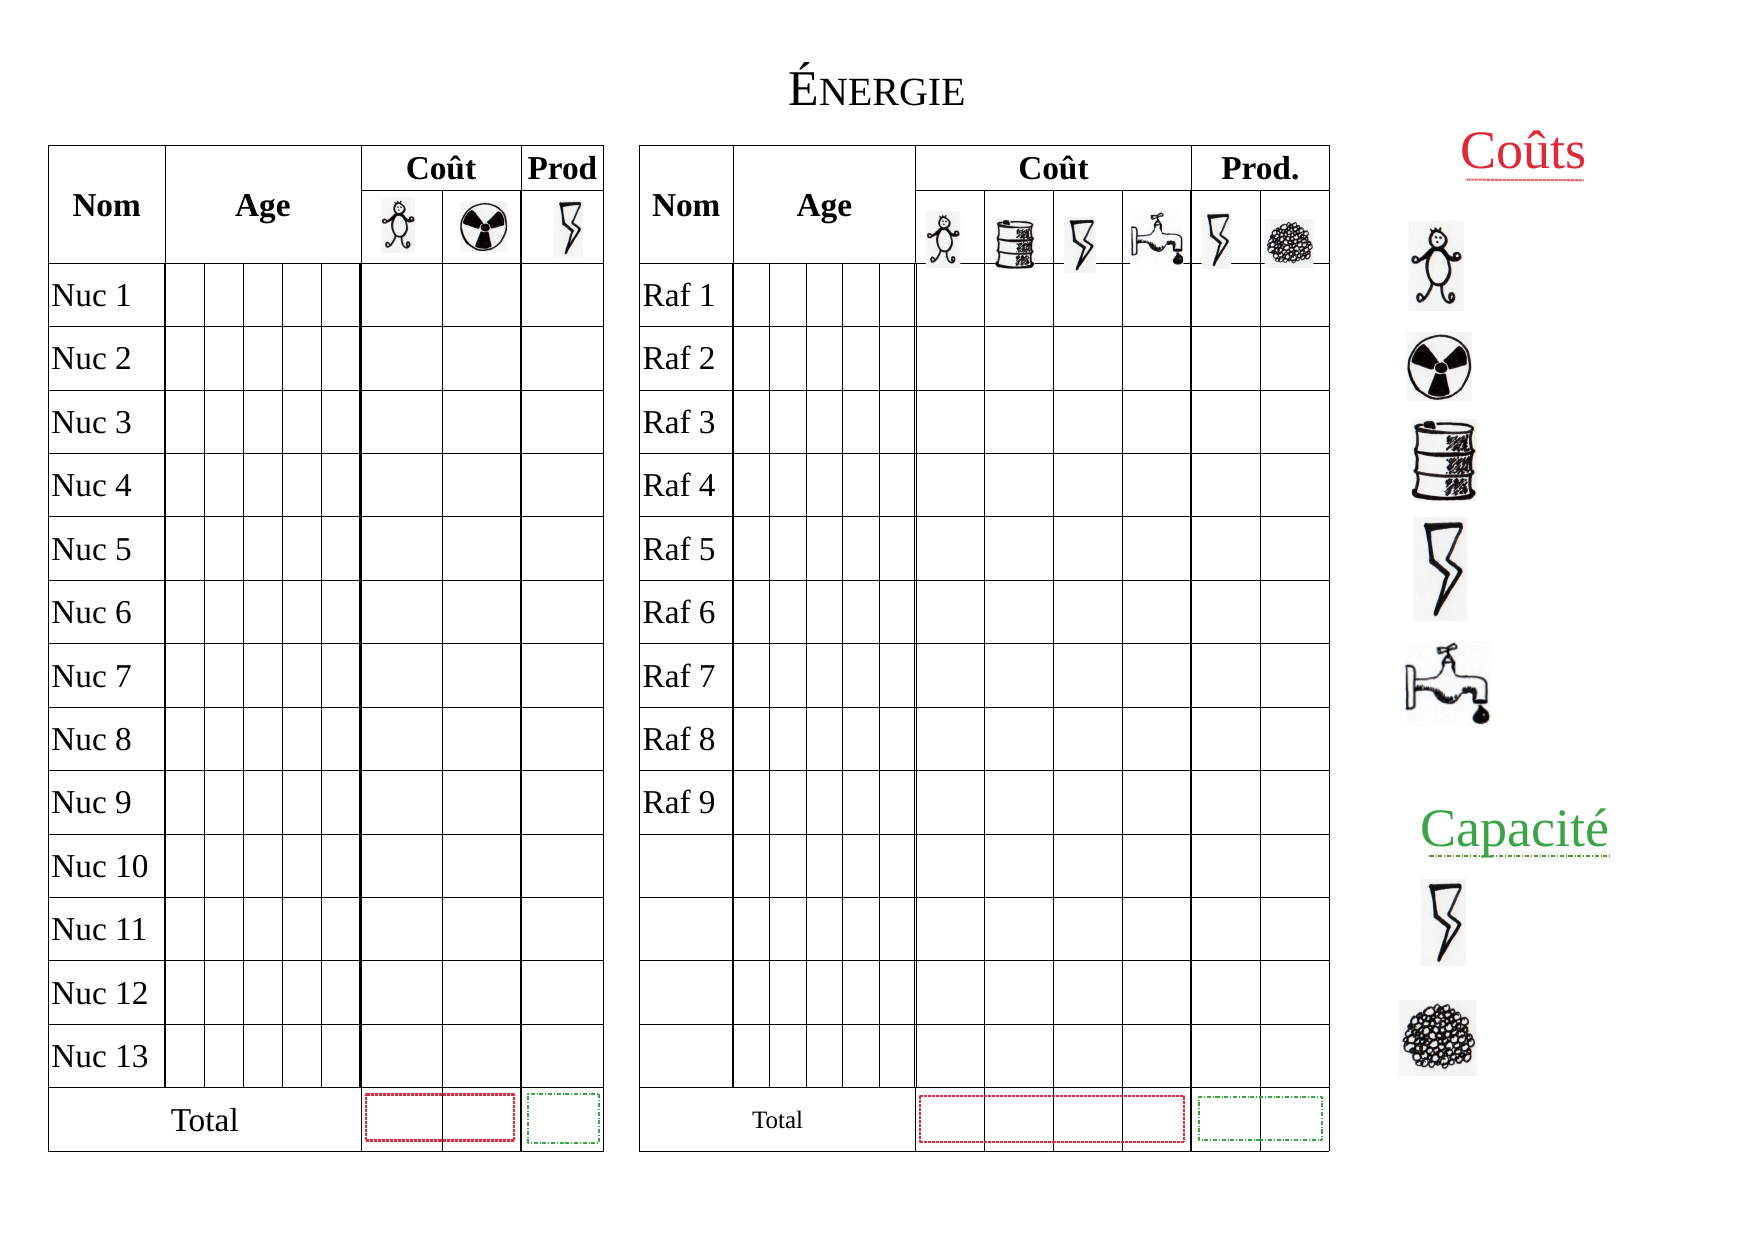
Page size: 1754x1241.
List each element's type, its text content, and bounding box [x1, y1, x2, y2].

table_cell Nuc 5 [49, 517, 164, 580]
table_cell [1192, 961, 1260, 1024]
table_cell [322, 835, 359, 897]
table_cell [205, 771, 243, 833]
table_cell [1261, 898, 1329, 960]
table_cell [843, 454, 879, 516]
table_cell [917, 454, 984, 516]
table_cell [770, 454, 806, 516]
table_cell [283, 708, 321, 770]
table_cell [443, 327, 520, 389]
table_cell [770, 835, 806, 897]
table_cell Nuc 8 [49, 708, 164, 770]
table_cell [362, 1088, 442, 1151]
table_cell Raf 3 [640, 391, 732, 453]
table_cell [880, 327, 914, 389]
table_cell Nuc 13 [49, 1025, 164, 1087]
table_cell [322, 517, 359, 580]
table_cell [734, 708, 769, 770]
table_cell [244, 961, 282, 1024]
table_cell [1123, 264, 1190, 326]
table_cell [770, 708, 806, 770]
table_cell [734, 1025, 769, 1087]
text Énergie [59, 59, 1695, 117]
table_cell [443, 454, 520, 516]
table_cell [770, 327, 806, 389]
table_cell [362, 708, 442, 770]
table_cell [283, 835, 321, 897]
picture [380, 197, 415, 253]
table_cell [880, 898, 914, 960]
table_cell [205, 581, 243, 643]
table_cell [244, 898, 282, 960]
table_cell [166, 708, 204, 770]
table_cell [1261, 1025, 1329, 1087]
table_cell [522, 1025, 603, 1087]
table_cell [807, 898, 842, 960]
table_cell [443, 191, 520, 263]
table_cell [880, 1025, 914, 1087]
picture [1404, 641, 1491, 727]
table_cell [734, 391, 769, 453]
table_cell [770, 581, 806, 643]
table_header Age [166, 146, 361, 263]
table_cell [283, 771, 321, 833]
table_cell [522, 708, 603, 770]
table_cell [244, 327, 282, 389]
table_cell [362, 644, 442, 707]
table_cell [604, 1087, 639, 1151]
table_cell [917, 581, 984, 643]
table_cell [640, 1025, 732, 1087]
table_cell [917, 961, 984, 1024]
table_cell [1123, 771, 1190, 833]
table_cell [322, 454, 359, 516]
table_cell [916, 1088, 984, 1151]
table_cell Total [640, 1088, 915, 1151]
table_cell [522, 391, 603, 453]
table_cell [985, 961, 1053, 1024]
table_cell [443, 961, 520, 1024]
table_cell [917, 644, 984, 707]
table_cell [843, 961, 879, 1024]
table_cell [283, 327, 321, 389]
table_cell [640, 961, 732, 1024]
table_cell [1261, 771, 1329, 833]
table_cell [917, 835, 984, 897]
table_cell [807, 644, 842, 707]
table_cell [770, 391, 806, 453]
table_cell [244, 517, 282, 580]
table_cell [322, 708, 359, 770]
table_cell [843, 581, 879, 643]
table_cell [1054, 391, 1122, 453]
table_cell [807, 835, 842, 897]
table_cell [917, 708, 984, 770]
table_cell [734, 961, 769, 1024]
table_cell [205, 835, 243, 897]
table_cell [244, 391, 282, 453]
picture [925, 211, 961, 268]
table_cell [522, 1088, 603, 1151]
table_cell [807, 517, 842, 580]
table_cell [604, 190, 639, 263]
table_cell [283, 1025, 321, 1087]
table_cell Raf 9 [640, 771, 732, 833]
table_cell [205, 1025, 243, 1087]
table_cell [1192, 517, 1260, 580]
table_cell [1123, 708, 1190, 770]
table_cell [205, 517, 243, 580]
table_cell [283, 961, 321, 1024]
table_cell Nuc 6 [49, 581, 164, 643]
table_cell [322, 771, 359, 833]
table_cell [843, 835, 879, 897]
table_header Coût [916, 146, 1191, 189]
table_cell [734, 644, 769, 707]
table_cell [807, 708, 842, 770]
table_cell [1123, 327, 1190, 389]
table_cell [843, 327, 879, 389]
table_cell [770, 1025, 806, 1087]
table_cell [770, 264, 806, 326]
table_cell [244, 708, 282, 770]
table_cell [770, 517, 806, 580]
table_cell [1192, 391, 1260, 453]
table_cell [522, 771, 603, 833]
table_cell [322, 581, 359, 643]
table_cell [283, 581, 321, 643]
table_cell [604, 516, 639, 580]
table_cell [244, 454, 282, 516]
table_cell [283, 391, 321, 453]
table_cell [1261, 327, 1329, 389]
table_cell [362, 1025, 442, 1087]
table_cell [362, 898, 442, 960]
table_cell Raf 8 [640, 708, 732, 770]
table_cell [362, 581, 442, 643]
table_cell [770, 961, 806, 1024]
table_cell [917, 771, 984, 833]
table_cell [362, 391, 442, 453]
picture [553, 200, 583, 257]
picture [1413, 517, 1468, 621]
picture [1130, 211, 1184, 266]
table_cell [1054, 1025, 1122, 1087]
table_cell Nuc 1 [49, 264, 164, 326]
table_cell [734, 771, 769, 833]
table_cell [880, 581, 914, 643]
table_cell [244, 1025, 282, 1087]
table_cell [734, 581, 769, 643]
picture [1420, 879, 1466, 966]
table_cell [985, 771, 1053, 833]
table_cell Total [49, 1088, 361, 1151]
table_cell [1123, 1088, 1190, 1151]
table_cell [166, 517, 204, 580]
table_cell [807, 771, 842, 833]
table_cell [1192, 708, 1260, 770]
table_cell [880, 708, 914, 770]
table_cell [283, 644, 321, 707]
table_cell Nuc 2 [49, 327, 164, 389]
table_cell [843, 1025, 879, 1087]
table_cell [166, 327, 204, 389]
table_cell [522, 644, 603, 707]
table_cell Raf 6 [640, 581, 732, 643]
table_cell [880, 771, 914, 833]
table_cell [1123, 191, 1190, 263]
table_cell [843, 771, 879, 833]
table_cell [880, 835, 914, 897]
table_cell [604, 453, 639, 516]
table_cell [1054, 961, 1122, 1024]
table_cell [166, 1025, 204, 1087]
table_cell [1123, 961, 1190, 1024]
table_cell [283, 454, 321, 516]
table_cell [604, 580, 639, 643]
table_cell Nuc 10 [49, 835, 164, 897]
table_cell [205, 898, 243, 960]
table_cell [1192, 1088, 1260, 1151]
table_cell [1054, 898, 1122, 960]
table_cell [1192, 1025, 1260, 1087]
table_cell [443, 898, 520, 960]
table_cell [166, 391, 204, 453]
table_cell [807, 961, 842, 1024]
table_cell [362, 517, 442, 580]
table_cell [522, 835, 603, 897]
table_cell [362, 835, 442, 897]
table_cell [734, 898, 769, 960]
table_cell Raf 1 [640, 264, 732, 326]
table_cell Nuc 12 [49, 961, 164, 1024]
table_cell Nuc 3 [49, 391, 164, 453]
table_cell [443, 264, 520, 326]
table_cell [916, 191, 984, 263]
table_cell [366, 1094, 442, 1141]
table_cell Raf 4 [640, 454, 732, 516]
table_cell [604, 707, 639, 770]
table_cell [166, 644, 204, 707]
table_cell [244, 264, 282, 326]
table_cell [1261, 708, 1329, 770]
table_cell [985, 835, 1053, 897]
table_cell [1261, 517, 1329, 580]
table_cell [205, 454, 243, 516]
table_cell [604, 1024, 639, 1087]
table_cell [443, 644, 520, 707]
table_cell [322, 1025, 359, 1087]
table_cell [522, 191, 603, 263]
table_cell [1123, 835, 1190, 897]
table_cell [322, 391, 359, 453]
table_cell [917, 327, 984, 389]
table_cell [807, 1025, 842, 1087]
table_cell [734, 835, 769, 897]
table_cell [166, 264, 204, 326]
table_cell [985, 1088, 1053, 1095]
table_cell [283, 517, 321, 580]
table_cell Raf 2 [640, 327, 732, 389]
table_cell [1261, 391, 1329, 453]
table_cell [443, 835, 520, 897]
table_cell [843, 264, 879, 326]
table_cell [604, 834, 639, 897]
table_cell [807, 454, 842, 516]
table_cell [985, 708, 1053, 770]
table_cell [985, 327, 1053, 389]
table_cell [880, 961, 914, 1024]
table_cell [985, 581, 1053, 643]
table_cell [640, 898, 732, 960]
table_cell [443, 708, 520, 770]
table_header Nom [640, 146, 733, 263]
table_cell [1054, 191, 1122, 263]
table_cell [522, 517, 603, 580]
table_cell [640, 835, 732, 897]
table_cell [205, 264, 243, 326]
table_cell [917, 898, 984, 960]
table_cell [1261, 454, 1329, 516]
table_cell [1123, 517, 1190, 580]
table_cell [807, 327, 842, 389]
picture [995, 219, 1035, 269]
table_header [604, 145, 639, 189]
table_cell [880, 454, 914, 516]
table_header Coût [362, 146, 521, 189]
table_cell [1054, 1096, 1122, 1151]
table_cell [843, 708, 879, 770]
picture [1406, 332, 1472, 401]
table_cell [166, 835, 204, 897]
table_cell [985, 1025, 1053, 1087]
picture [459, 201, 508, 252]
table_cell [322, 898, 359, 960]
table_cell [734, 454, 769, 516]
table_header Prod. [1192, 146, 1329, 189]
table_cell [322, 644, 359, 707]
table_cell Raf 5 [640, 517, 732, 580]
table_cell [1054, 517, 1122, 580]
table_cell [362, 191, 442, 263]
table_cell [244, 644, 282, 707]
table_cell [917, 391, 984, 453]
table_cell [362, 771, 442, 833]
table_cell [522, 898, 603, 960]
table_cell [1192, 327, 1260, 389]
table_cell [522, 961, 603, 1024]
table_cell [166, 771, 204, 833]
table_cell [1054, 1088, 1122, 1095]
table_cell [166, 581, 204, 643]
table_cell [1054, 771, 1122, 833]
table_cell [283, 264, 321, 326]
table_cell [734, 264, 769, 326]
table_cell [443, 391, 520, 453]
picture [1063, 217, 1097, 273]
table_cell [843, 517, 879, 580]
table_cell [322, 264, 359, 326]
table_cell [843, 898, 879, 960]
table_header Nom [49, 146, 165, 263]
table_cell [985, 454, 1053, 516]
table_cell [985, 391, 1053, 453]
table_cell [1261, 581, 1329, 643]
table_cell [1192, 191, 1260, 263]
table_cell [604, 897, 639, 960]
table_cell [1054, 581, 1122, 643]
table_cell [322, 961, 359, 1024]
table_cell [522, 327, 603, 389]
table_cell [1054, 644, 1122, 707]
table_cell [985, 898, 1053, 960]
table_cell [522, 264, 603, 326]
table_cell [917, 264, 984, 326]
table_cell [880, 391, 914, 453]
table_cell [1054, 454, 1122, 516]
table_cell [1261, 644, 1329, 707]
table_cell [443, 1025, 520, 1087]
picture [1408, 221, 1464, 311]
table_cell [283, 898, 321, 960]
table_cell [985, 517, 1053, 580]
table_cell [205, 644, 243, 707]
table_cell [1192, 835, 1260, 897]
table_header Prod [522, 146, 603, 189]
table_cell [244, 835, 282, 897]
table_cell [166, 454, 204, 516]
table_cell [244, 581, 282, 643]
picture [1411, 419, 1477, 501]
table_cell [1192, 898, 1260, 960]
table_cell [362, 327, 442, 389]
table_cell [166, 961, 204, 1024]
table_cell Nuc 9 [49, 771, 164, 833]
table_cell [1261, 191, 1329, 263]
table_cell [1192, 771, 1260, 833]
table_cell [1192, 264, 1260, 326]
table_cell [734, 517, 769, 580]
table_cell [843, 644, 879, 707]
table_cell [807, 264, 842, 326]
table_cell [1054, 327, 1122, 389]
table_cell [880, 517, 914, 580]
table_cell [734, 327, 769, 389]
table_cell [1261, 264, 1329, 326]
table_cell [770, 644, 806, 707]
table_cell [985, 1096, 1053, 1151]
table_cell [1054, 264, 1122, 326]
table_cell [604, 263, 639, 326]
table_cell [1054, 835, 1122, 897]
table_cell [1192, 454, 1260, 516]
table_cell [1261, 1088, 1329, 1151]
table_cell [322, 327, 359, 389]
table_cell [522, 581, 603, 643]
table_cell [917, 1025, 984, 1087]
table_cell [205, 708, 243, 770]
table_cell [522, 454, 603, 516]
table_cell [205, 391, 243, 453]
table_cell [443, 517, 520, 580]
table_cell [770, 898, 806, 960]
table_cell [604, 770, 639, 833]
table_cell [205, 327, 243, 389]
table_cell [1261, 835, 1329, 897]
table_cell [604, 643, 639, 707]
table_cell [985, 264, 1053, 326]
table_cell [166, 898, 204, 960]
table_cell [362, 961, 442, 1024]
table_cell [443, 1088, 520, 1151]
table_cell [205, 961, 243, 1024]
table_cell [1192, 581, 1260, 643]
table_cell [604, 960, 639, 1024]
picture [1201, 212, 1232, 269]
picture [1398, 1000, 1477, 1076]
table_cell Raf 7 [640, 644, 732, 707]
table_cell [1054, 708, 1122, 770]
table_cell [443, 581, 520, 643]
picture [1264, 219, 1314, 268]
table_cell [807, 581, 842, 643]
table_cell [1123, 391, 1190, 453]
table_cell [807, 391, 842, 453]
table_cell [770, 771, 806, 833]
table_cell [1261, 961, 1329, 1024]
table_header Age [734, 146, 915, 263]
table_cell [604, 390, 639, 453]
table_cell Nuc 11 [49, 898, 164, 960]
table_cell [1123, 454, 1190, 516]
table_cell [244, 771, 282, 833]
table_cell [880, 644, 914, 707]
table_cell [443, 771, 520, 833]
table_cell Nuc 7 [49, 644, 164, 707]
table_cell [362, 454, 442, 516]
table_cell [985, 644, 1053, 707]
table_cell [1123, 581, 1190, 643]
table_cell [843, 391, 879, 453]
table_cell [985, 191, 1053, 263]
table_cell Nuc 4 [49, 454, 164, 516]
table_cell [362, 264, 442, 326]
table_cell [1123, 898, 1190, 960]
table_cell [917, 517, 984, 580]
table_cell [1123, 1025, 1190, 1087]
table_cell [604, 326, 639, 389]
table_cell [880, 264, 914, 326]
table_cell [1192, 644, 1260, 707]
table_cell [1123, 644, 1190, 707]
